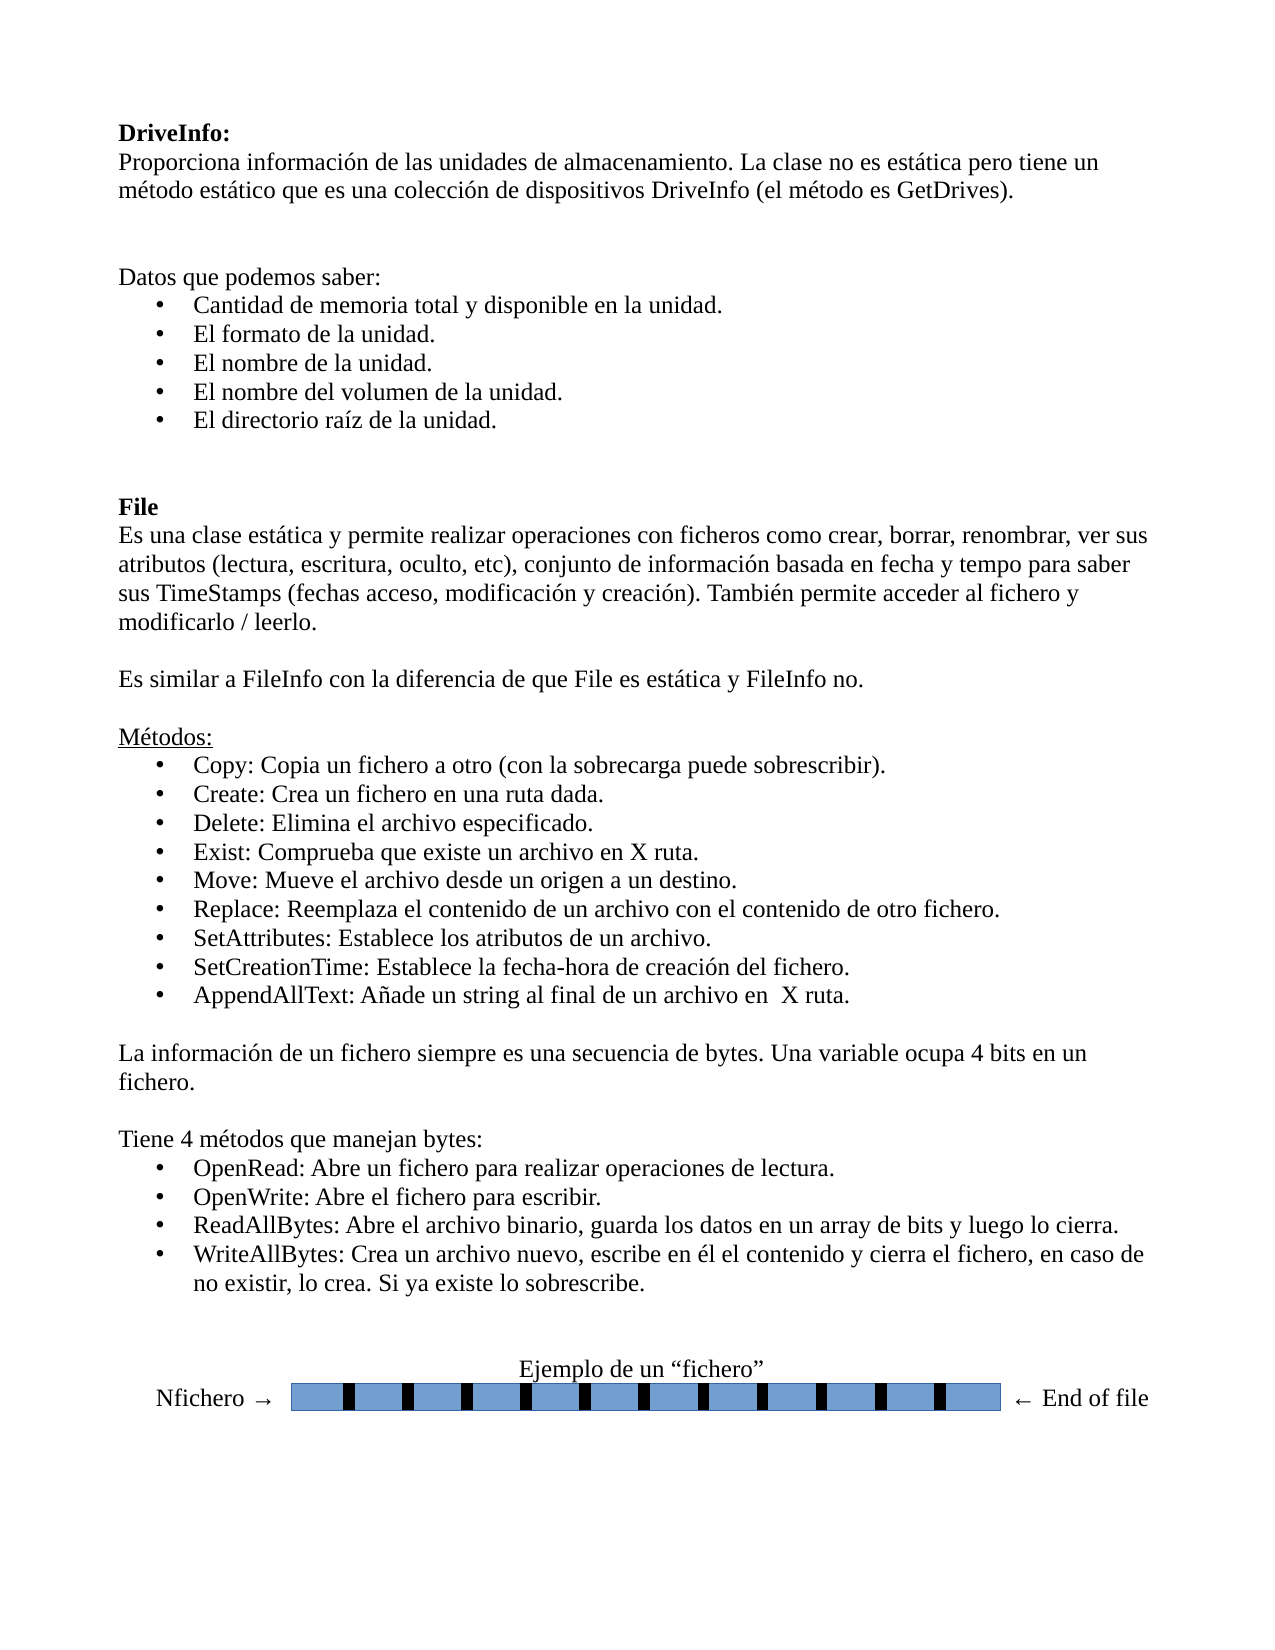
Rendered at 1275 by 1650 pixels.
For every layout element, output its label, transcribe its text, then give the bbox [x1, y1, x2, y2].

text DriveInfo: [118, 118, 1157, 147]
text File [118, 492, 1157, 521]
list Copy: Copia un fichero a otro (con la sobrecarga puede sobrescribir). [156, 751, 1157, 779]
list SetCreationTime: Establece la fecha-hora de creación del fichero. [156, 952, 1157, 981]
list OpenWrite: Abre el fichero para escribir. [156, 1182, 1157, 1211]
list El nombre del volumen de la unidad. [156, 377, 1157, 406]
text Proporciona información de las unidades de almacenamiento. La clase no es estática pero tiene un método estático que es una colección de dispositivos DriveInfo (el método es GetDrives). [118, 147, 1157, 204]
text Ejemplo de un “fichero” [118, 1354, 1157, 1383]
list Exist: Comprueba que existe un archivo en X ruta. [156, 837, 1157, 866]
list OpenRead: Abre un fichero para realizar operaciones de lectura. [156, 1153, 1157, 1182]
text Tiene 4 métodos que manejan bytes: [118, 1124, 1157, 1153]
list Replace: Reemplaza el contenido de un archivo con el contenido de otro fichero. [156, 894, 1157, 923]
text Métodos: [118, 722, 1157, 751]
list AppendAllText: Añade un string al final de un archivo en X ruta. [156, 981, 1157, 1009]
text Es una clase estática y permite realizar operaciones con ficheros como crear, borrar, renombrar, ver sus atributos (lectura, escritura, oculto, etc), conjunto de información basada en fecha y tempo para saber sus TimeStamps (fechas acceso, modificación y creación). También permite acceder al fichero y modificarlo / leerlo. [118, 521, 1157, 636]
text La información de un fichero siempre es una secuencia de bytes. Una variable ocupa 4 bits en un fichero. [118, 1038, 1157, 1096]
text Nfichero → ← End of file [118, 1383, 1157, 1412]
list SetAttributes: Establece los atributos de un archivo. [156, 923, 1157, 952]
text Datos que podemos saber: [118, 262, 1157, 291]
text Es similar a FileInfo con la diferencia de que File es estática y FileInfo no. [118, 664, 1157, 693]
list El nombre de la unidad. [156, 348, 1157, 377]
list El directorio raíz de la unidad. [156, 406, 1157, 434]
list ReadAllBytes: Abre el archivo binario, guarda los datos en un array de bits y luego lo cierra. [156, 1211, 1157, 1239]
list Cantidad de memoria total y disponible en la unidad. [156, 291, 1157, 319]
list El formato de la unidad. [156, 319, 1157, 348]
list Move: Mueve el archivo desde un origen a un destino. [156, 866, 1157, 894]
list Delete: Elimina el archivo especificado. [156, 808, 1157, 837]
list Create: Crea un fichero en una ruta dada. [156, 779, 1157, 808]
list WriteAllBytes: Crea un archivo nuevo, escribe en él el contenido y cierra el fichero, en caso de no existir, lo crea. Si ya existe lo sobrescribe. [156, 1239, 1157, 1297]
